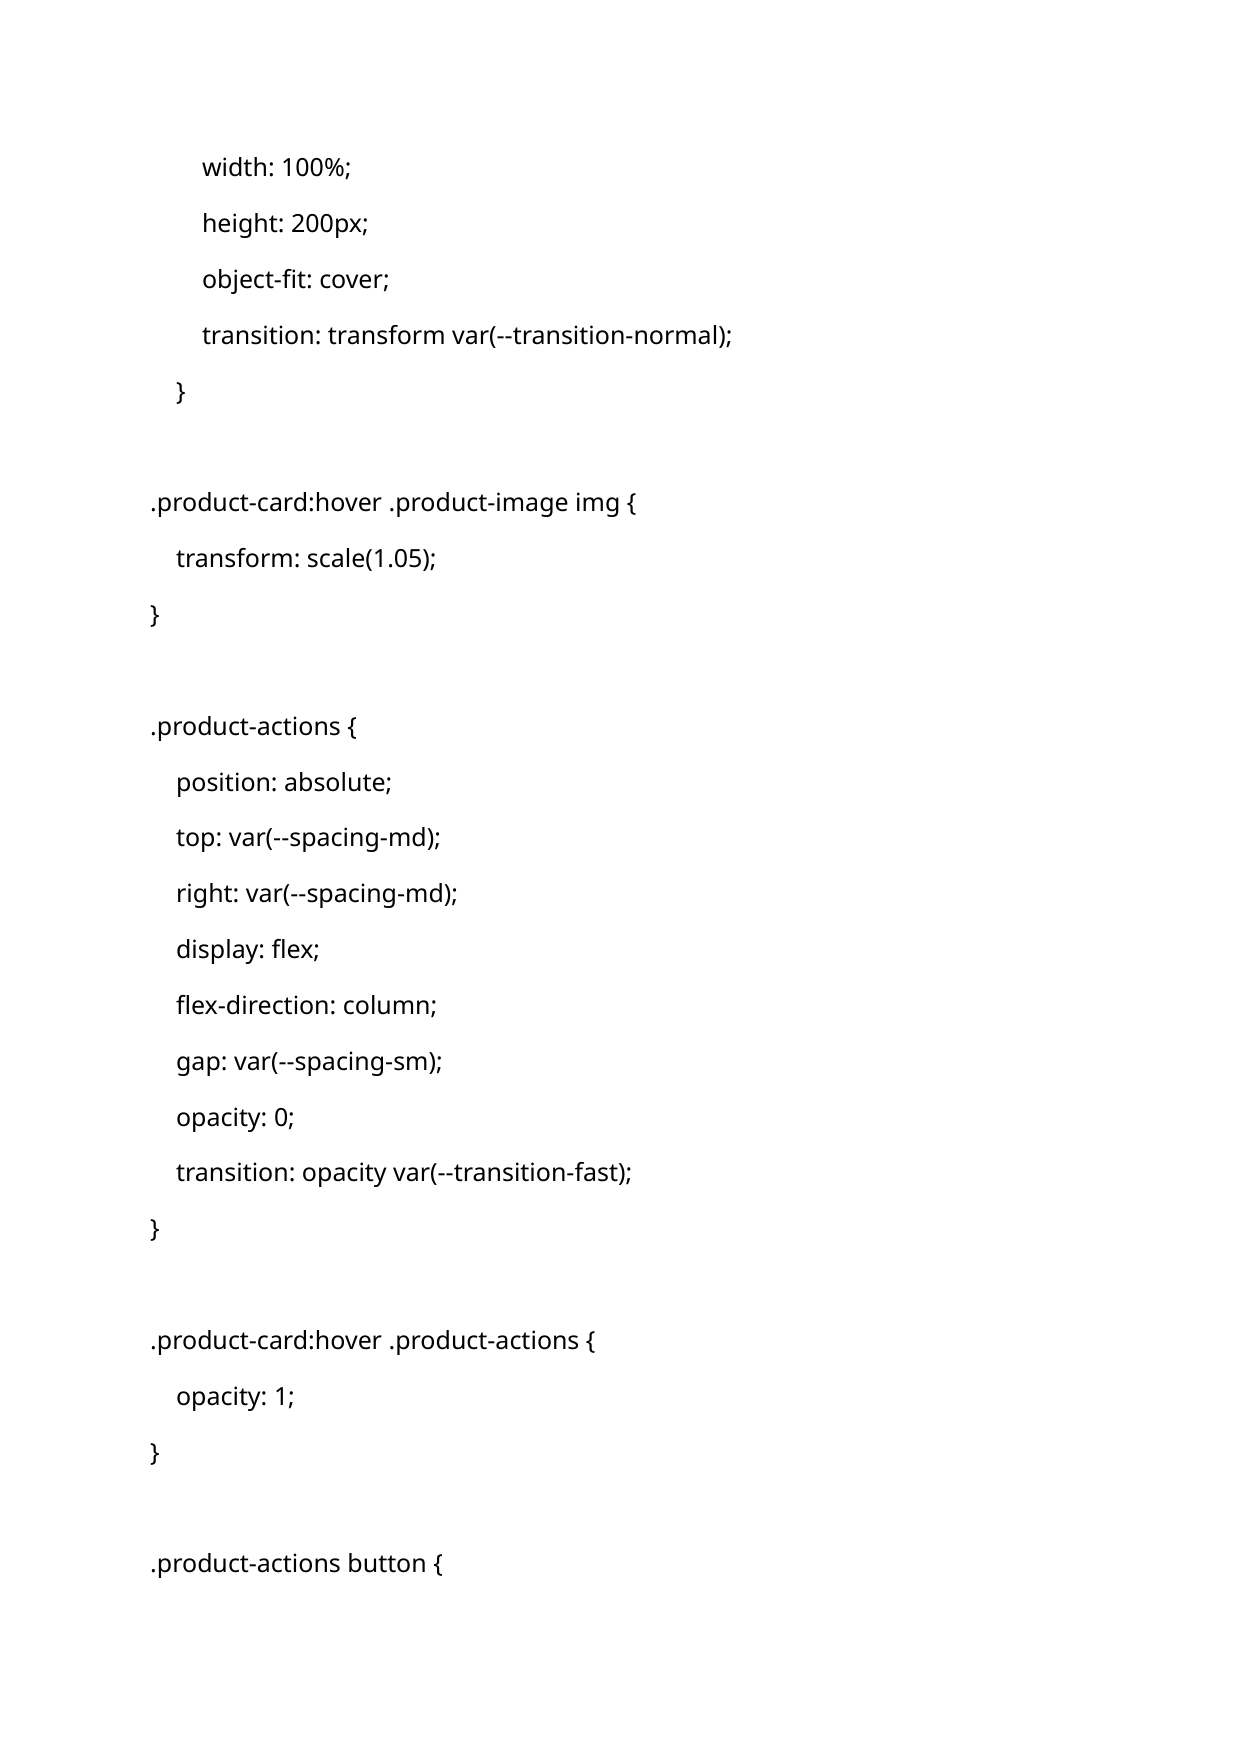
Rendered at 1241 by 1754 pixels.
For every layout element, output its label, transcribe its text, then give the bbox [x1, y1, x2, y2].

text width: 100%; [150, 150, 1090, 184]
text .product-card:hover .product-image img { [150, 485, 1090, 519]
text } [150, 1211, 1090, 1245]
text } [150, 373, 1090, 407]
text opacity: 1; [150, 1378, 1090, 1412]
text .product-card:hover .product-actions { [150, 1322, 1090, 1357]
text .product-actions button { [150, 1546, 1090, 1580]
text display: flex; [150, 932, 1090, 966]
text opacity: 0; [150, 1099, 1090, 1133]
text top: var(--spacing-md); [150, 820, 1090, 854]
text transition: opacity var(--transition-fast); [150, 1155, 1090, 1189]
text } [150, 1434, 1090, 1468]
text .product-actions { [150, 708, 1090, 742]
text transform: scale(1.05); [150, 541, 1090, 575]
text } [150, 597, 1090, 631]
text position: absolute; [150, 764, 1090, 798]
text gap: var(--spacing-sm); [150, 1043, 1090, 1077]
text transition: transform var(--transition-normal); [150, 317, 1090, 352]
text flex-direction: column; [150, 987, 1090, 1022]
text height: 200px; [150, 206, 1090, 240]
text object-fit: cover; [150, 262, 1090, 296]
text right: var(--spacing-md); [150, 876, 1090, 910]
